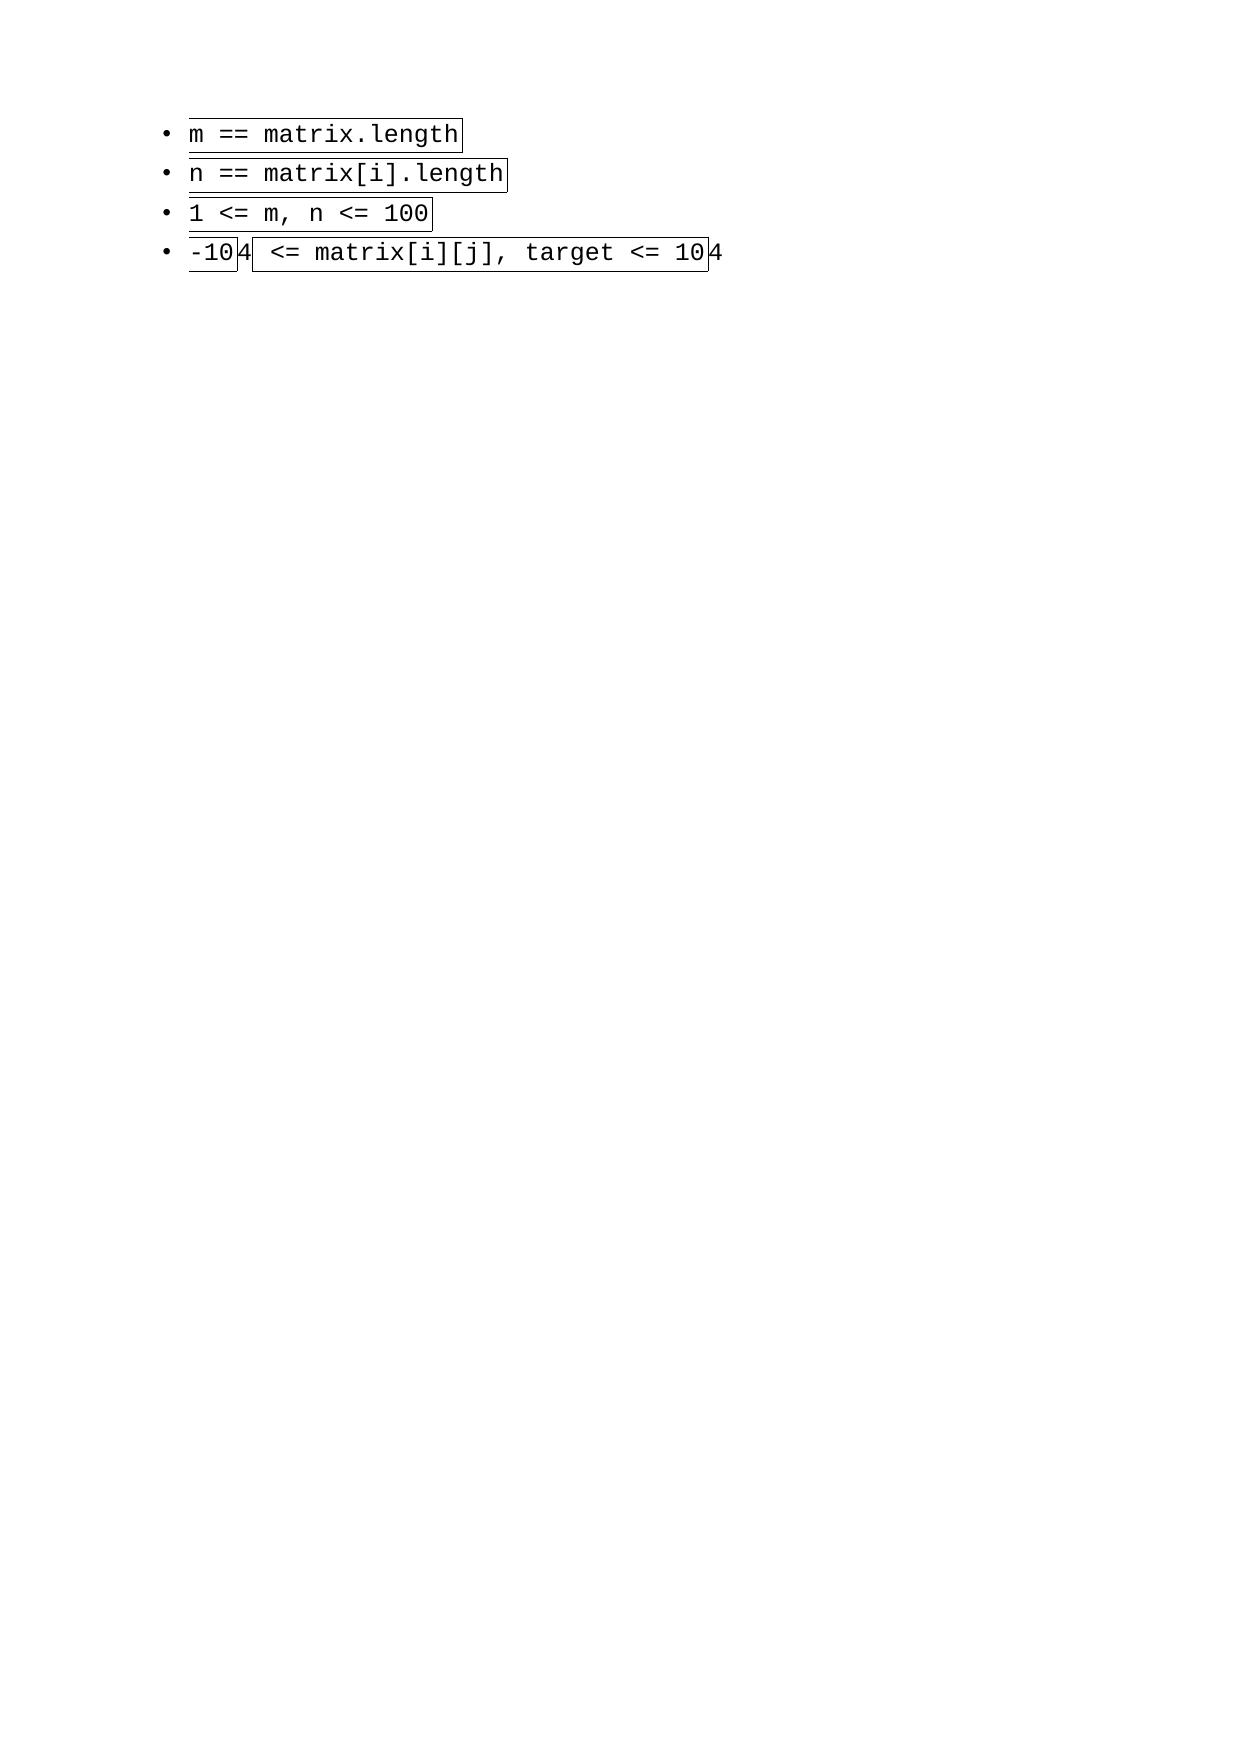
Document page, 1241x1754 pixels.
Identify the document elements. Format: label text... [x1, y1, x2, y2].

list [463, 118, 1122, 152]
list -104 <= matrix[i][j], target <= 104 [709, 237, 1122, 271]
list m == matrix.length [162, 118, 462, 152]
list [508, 158, 1122, 192]
list -104 <= matrix[i][j], target <= 104 [162, 237, 237, 271]
list -104 <= matrix[i][j], target <= 104 [253, 238, 708, 271]
list 1 <= m, n <= 100 [162, 197, 432, 231]
list [433, 197, 1122, 231]
list n == matrix[i].length [162, 158, 507, 192]
